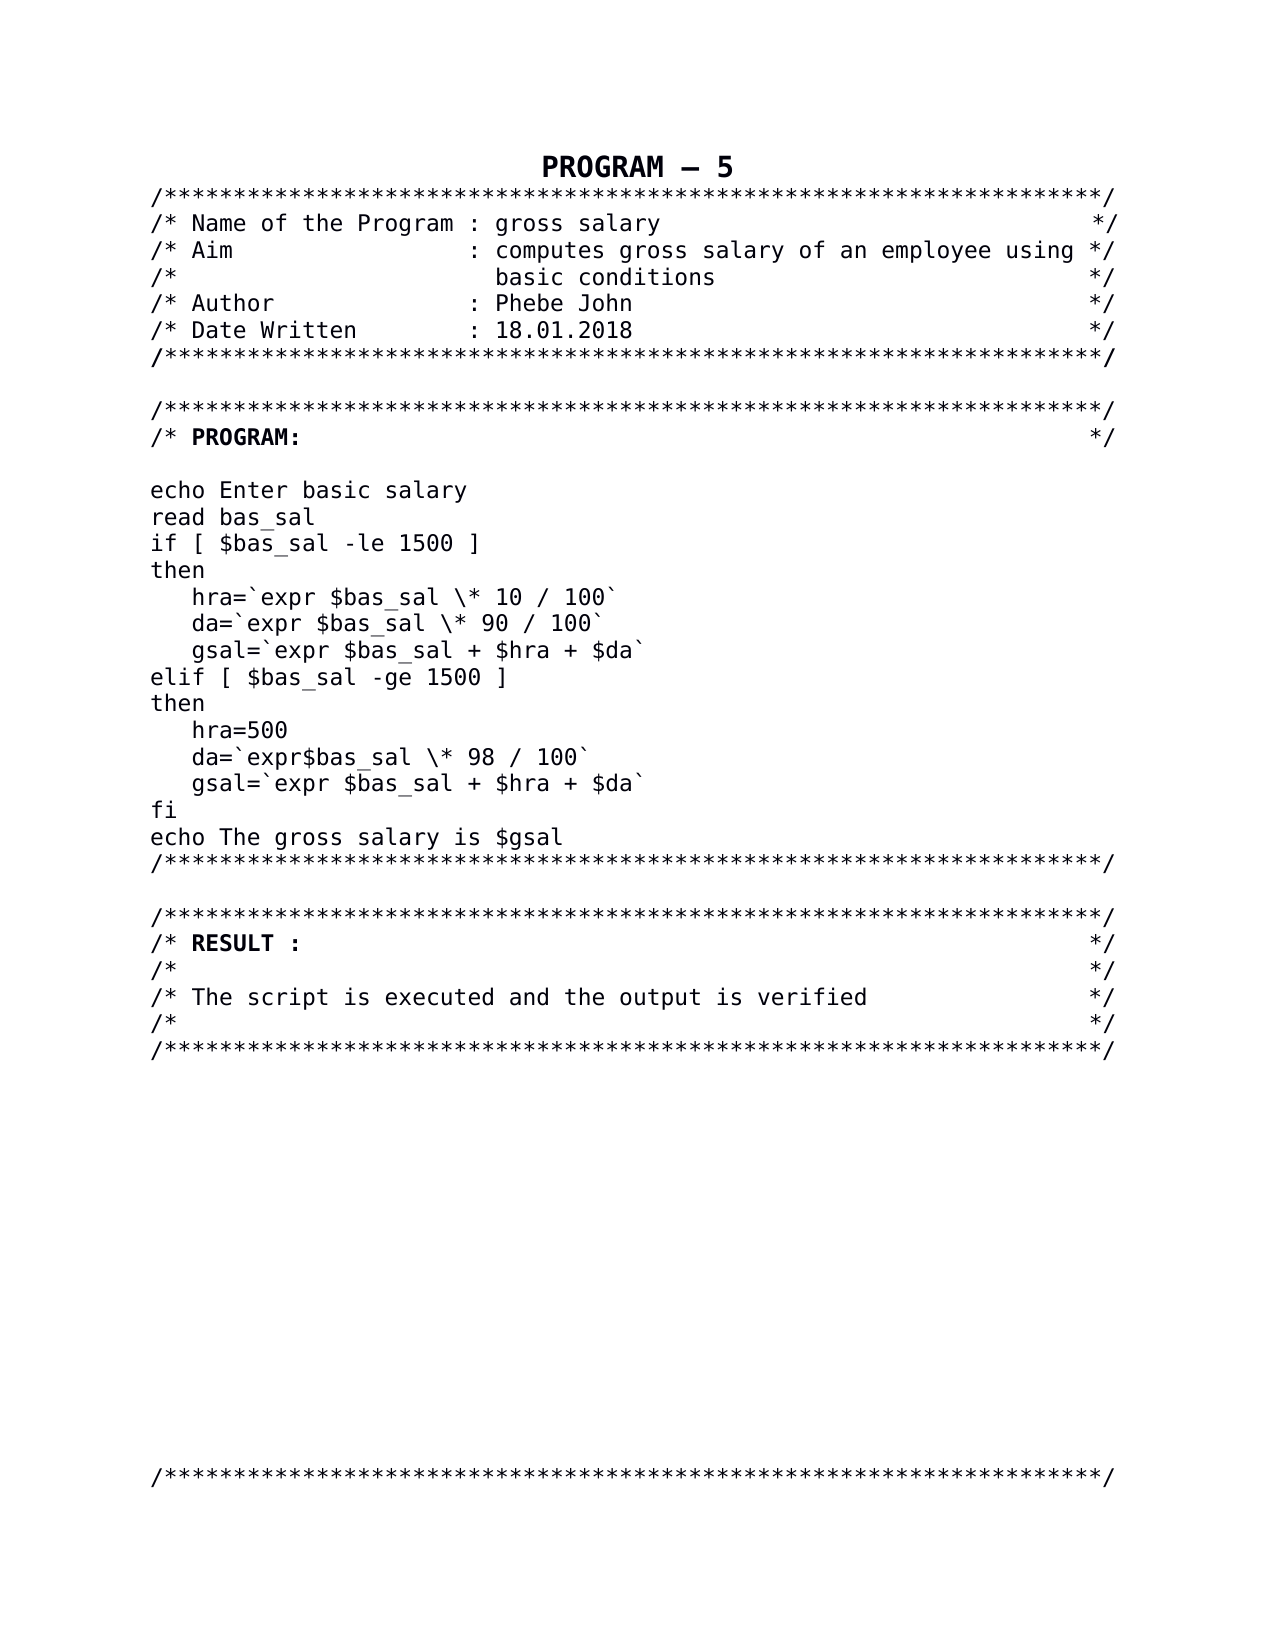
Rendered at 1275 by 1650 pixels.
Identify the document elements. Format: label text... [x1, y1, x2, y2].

text /********************************************************************/ [150, 184, 1125, 211]
text PROGRAM – 5 [150, 150, 1125, 184]
text read bas_sal [150, 504, 1125, 531]
text /********************************************************************/ [150, 1464, 1125, 1491]
text if [ $bas_sal -le 1500 ] [150, 531, 1125, 557]
text gsal=`expr $bas_sal + $hra + $da` [150, 771, 1125, 797]
text /********************************************************************/ [150, 851, 1125, 877]
text /* Author : Phebe John */ [150, 291, 1125, 317]
text /* Date Written : 18.01.2018 */ [150, 317, 1125, 344]
text /********************************************************************/ [150, 904, 1125, 931]
text /* basic conditions */ [150, 264, 1125, 291]
text /* Name of the Program : gross salary */ [150, 211, 1125, 237]
text fi [150, 797, 1125, 824]
text /********************************************************************/ [150, 397, 1125, 424]
text /********************************************************************/ [150, 1037, 1125, 1064]
text /* */ [150, 957, 1125, 984]
text echo The gross salary is $gsal [150, 824, 1125, 851]
text echo Enter basic salary [150, 477, 1125, 504]
text /********************************************************************/ [150, 344, 1125, 371]
text then [150, 691, 1125, 717]
text /* Aim : computes gross salary of an employee using */ [150, 237, 1125, 264]
text then [150, 557, 1125, 584]
text hra=500 [150, 717, 1125, 744]
text elif [ $bas_sal -ge 1500 ] [150, 664, 1125, 691]
text /* PROGRAM: */ [150, 424, 1125, 451]
text /* RESULT : */ [150, 931, 1125, 957]
text hra=`expr $bas_sal \* 10 / 100` [150, 584, 1125, 611]
text /* */ [150, 1011, 1125, 1037]
text gsal=`expr $bas_sal + $hra + $da` [150, 637, 1125, 664]
text da=`expr $bas_sal \* 90 / 100` [150, 611, 1125, 637]
text /* The script is executed and the output is verified */ [150, 984, 1125, 1011]
text da=`expr$bas_sal \* 98 / 100` [150, 744, 1125, 771]
